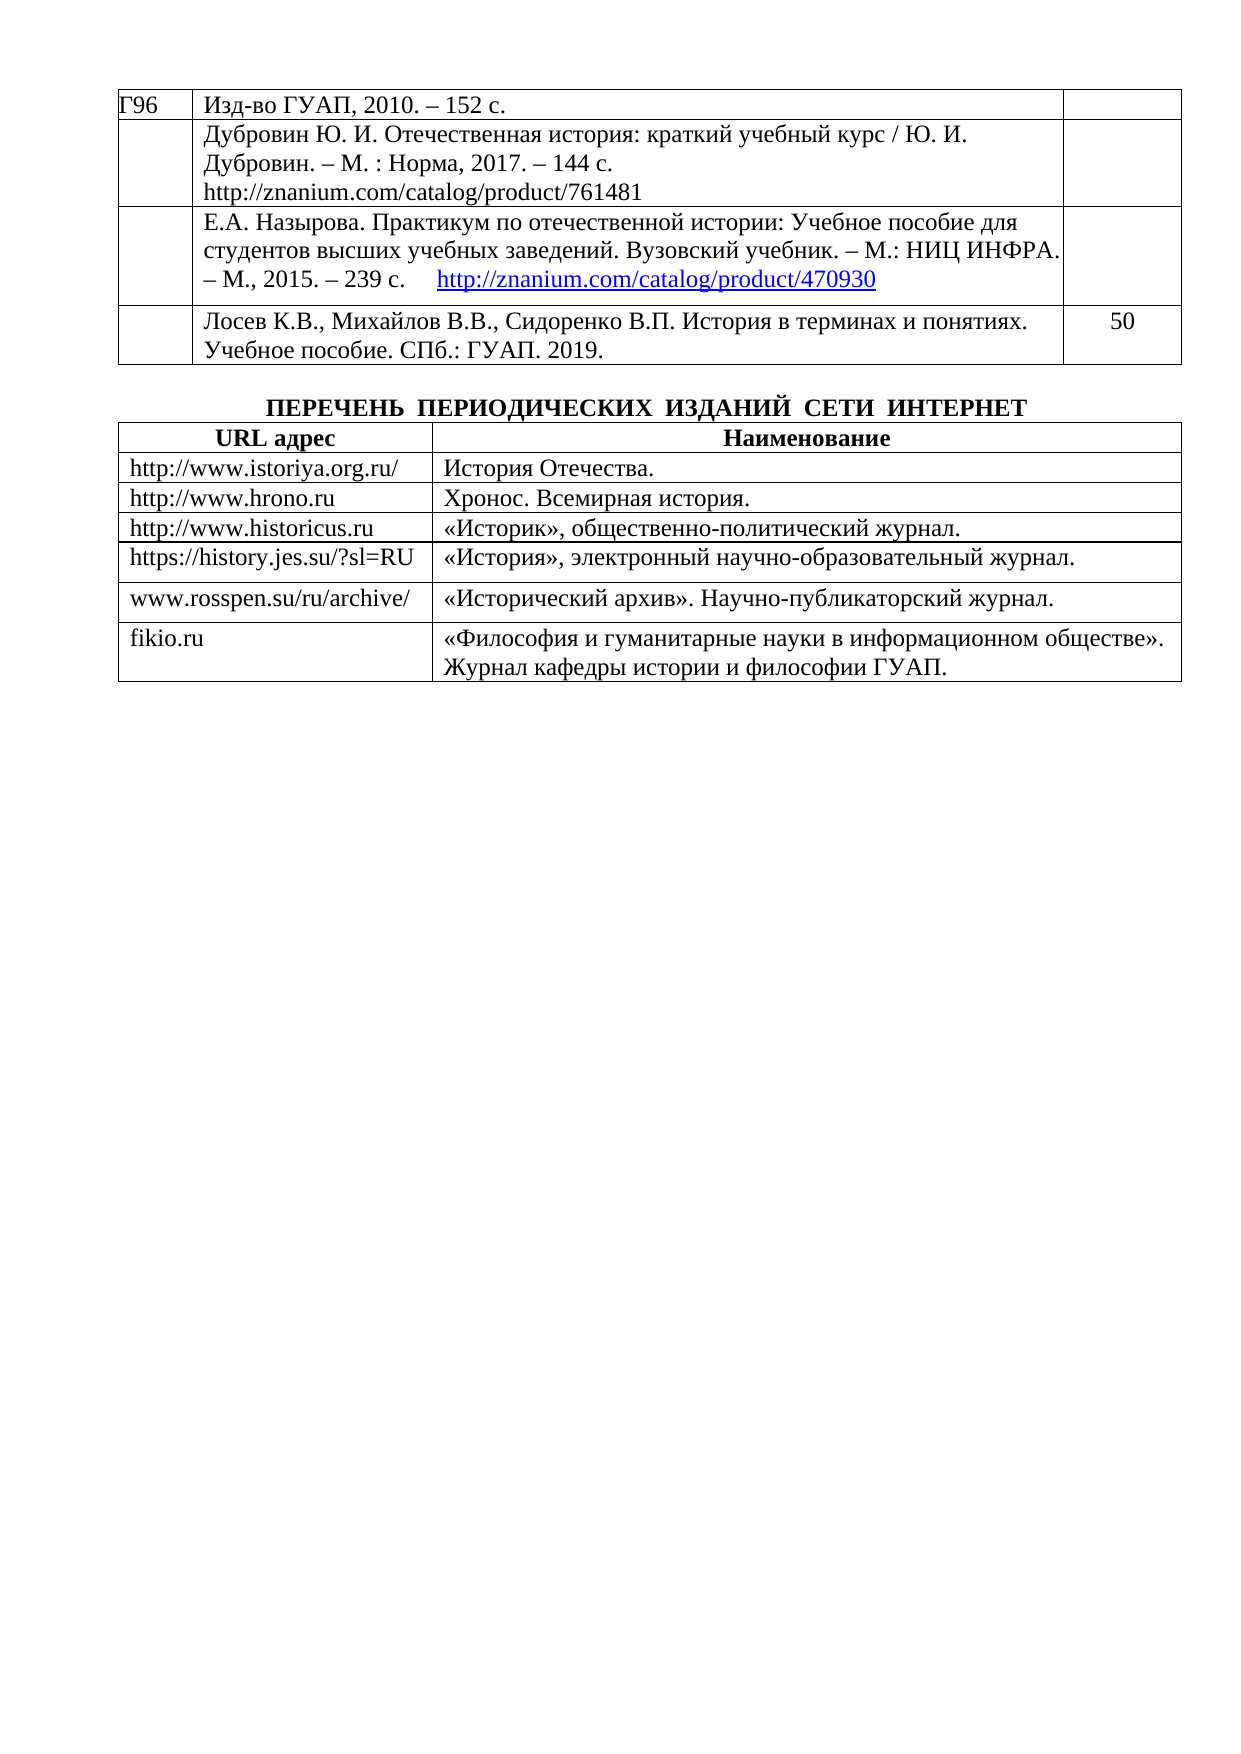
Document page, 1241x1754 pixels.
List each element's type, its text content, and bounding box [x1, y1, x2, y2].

table_cell [119, 207, 192, 305]
table_cell http://www.istoriya.org.ru/ [119, 453, 432, 482]
table_cell http://www.historicus.ru [119, 513, 432, 541]
table_cell https://history.jes.su/?sl=RU [119, 543, 432, 582]
table_cell Дубровин Ю. И. Отечественная история: краткий учебный курс / Ю. И. Дубровин. – М. : Норма, 2017. – 144 с. http://znanium.com/catalog/product/761481 [193, 120, 1063, 206]
text ПЕРЕЧЕНЬ ПЕРИОДИЧЕСКИХ ИЗДАНИЙ СЕТИ ИНТЕРНЕТ [118, 393, 1181, 422]
table_cell Е.А. Назырова. Практикум по отечественной истории: Учебное пособие для студентов высших учебных заведений. Вузовский учебник. – М.: НИЦ ИНФРА. – М., 2015. – 239 с. http://znanium.com/catalog/product/470930 [193, 207, 1063, 305]
table_cell Лосев К.В., Михайлов В.В., Сидоренко В.П. История в терминах и понятиях. Учебное пособие. СПб.: ГУАП. 2019. [193, 306, 1063, 364]
table_cell «Исторический архив». Научно-публикаторский журнал. [433, 583, 1181, 622]
table_cell fikio.ru [119, 623, 432, 681]
table_cell [119, 120, 192, 206]
table_header URL адрес [119, 423, 432, 452]
table_cell [1064, 90, 1181, 118]
table_cell История Отечества. [433, 453, 1181, 482]
table_cell «Историк», общественно-политический журнал. [433, 513, 1181, 541]
table_cell www.rosspen.su/ru/archive/ [119, 583, 432, 622]
table_cell 50 [1064, 306, 1181, 364]
table_cell Хронос. Всемирная история. [433, 483, 1181, 512]
table_cell Г96 [119, 90, 192, 118]
table_cell «Философия и гуманитарные науки в информационном обществе». Журнал кафедры истории и философии ГУАП. [433, 623, 1181, 681]
table_cell [1064, 207, 1181, 305]
table_header Наименование [433, 423, 1181, 452]
table_cell [1064, 120, 1181, 206]
table_cell Изд-во ГУАП, 2010. – 152 с. [193, 90, 1063, 118]
table_cell [119, 306, 192, 364]
table_cell «История», электронный научно-образовательный журнал. [433, 543, 1181, 582]
table_cell http://www.hrono.ru [119, 483, 432, 512]
